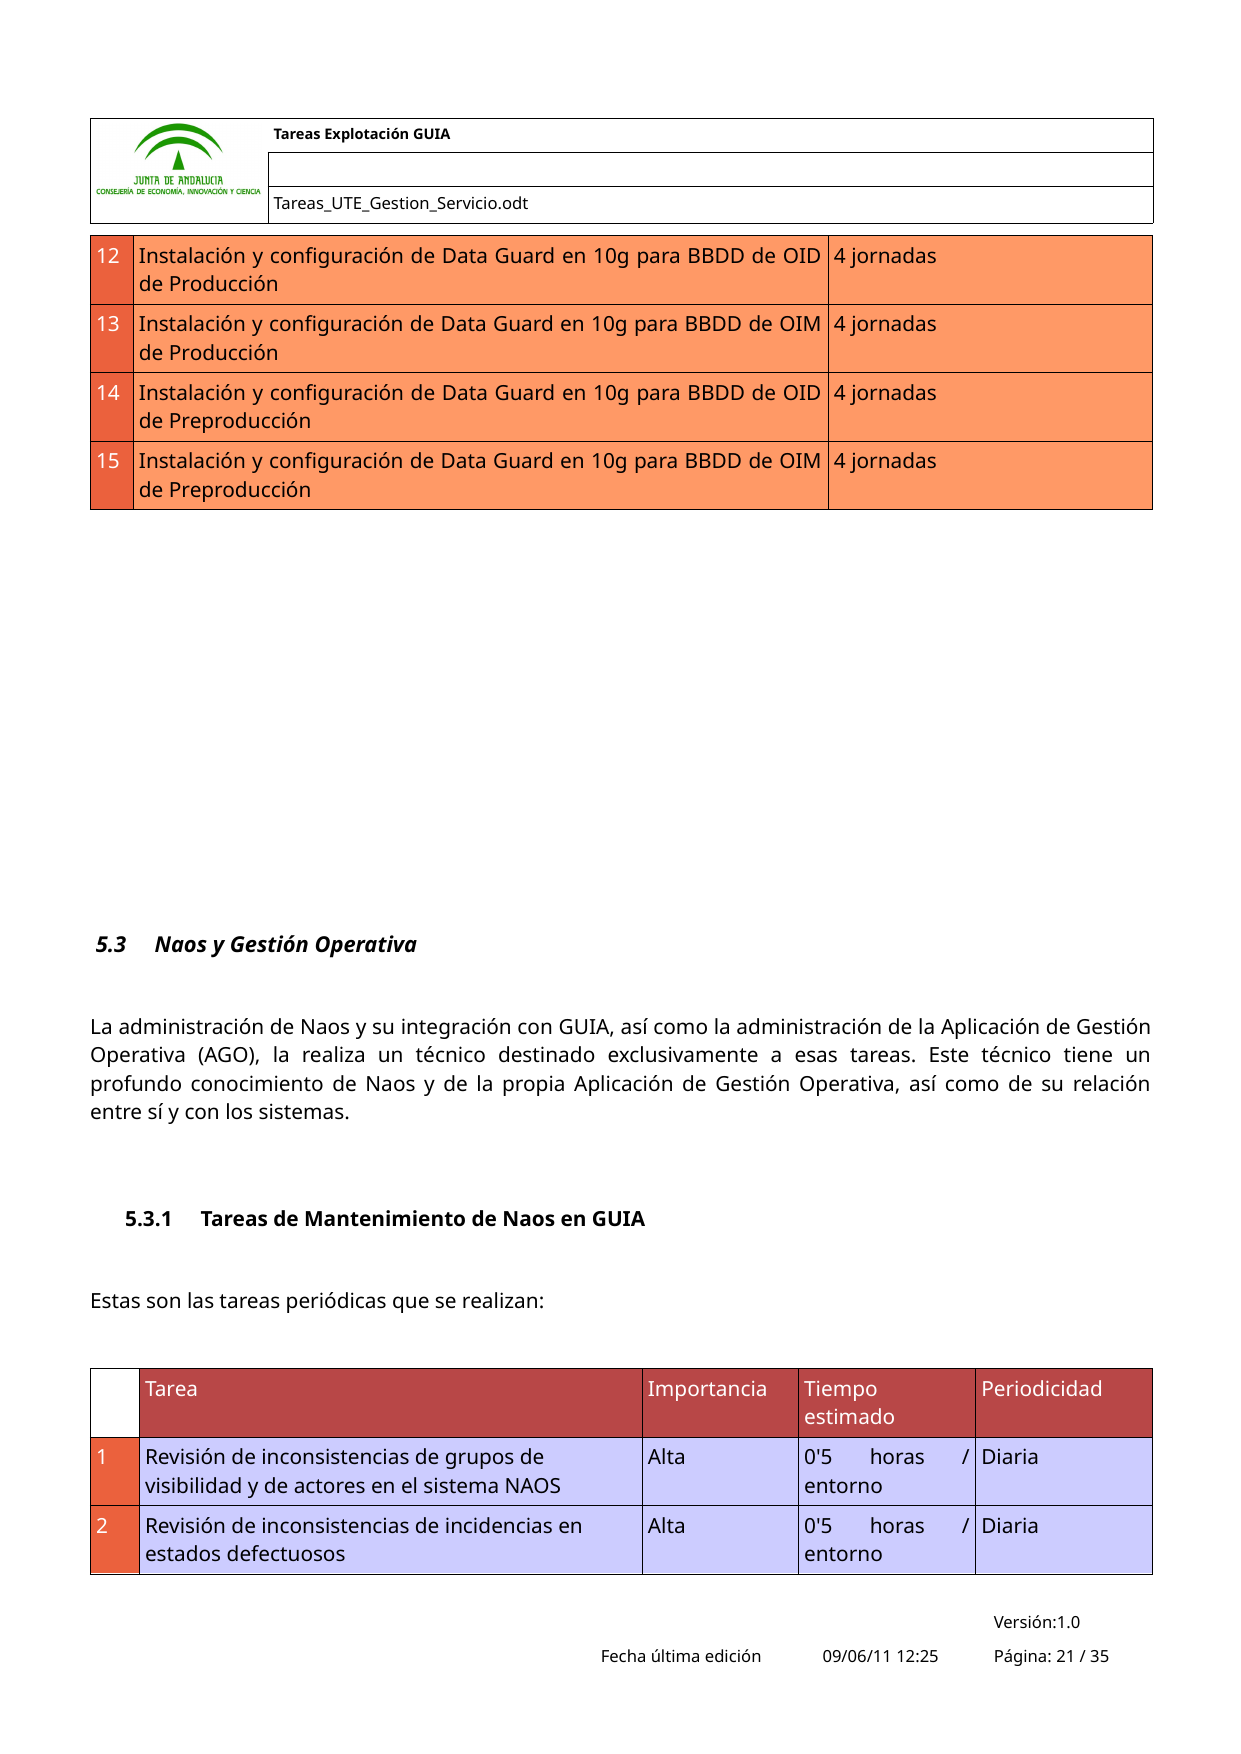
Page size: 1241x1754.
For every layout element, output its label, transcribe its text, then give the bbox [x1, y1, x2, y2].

picture [95, 123, 262, 198]
table_cell 15 [91, 442, 133, 509]
table_cell 2 [91, 1506, 139, 1573]
table_cell 14 [91, 373, 133, 441]
text Estas son las tareas periódicas que se realizan: [90, 1286, 1152, 1315]
table_cell 4 jornadas [829, 236, 1152, 304]
table_header Tiempo estimado [799, 1369, 975, 1437]
table_cell Instalación y configuración de Data Guard en 10g para BBDD de OID de Producción [134, 236, 828, 304]
table_cell 12 [91, 236, 133, 304]
table_cell 0'5 horas / entorno [799, 1438, 975, 1505]
table_cell Diaria [976, 1438, 1152, 1505]
table_cell Alta [643, 1506, 798, 1573]
table_cell 4 jornadas [829, 373, 1152, 441]
table_cell 13 [91, 305, 133, 372]
table_cell 1 [91, 1438, 139, 1505]
table_header Tarea [140, 1369, 642, 1437]
table_cell 0'5 horas / entorno [799, 1506, 975, 1573]
table_cell Alta [643, 1438, 798, 1505]
table_cell 4 jornadas [829, 305, 1152, 372]
table_header [91, 1369, 139, 1437]
subtitle Tareas de Mantenimiento de Naos en GUIA [119, 1204, 1152, 1233]
table_cell Diaria [976, 1506, 1152, 1573]
table_cell Revisión de inconsistencias de grupos de visibilidad y de actores en el sistema NAOS [140, 1438, 642, 1505]
table_cell Instalación y configuración de Data Guard en 10g para BBDD de OIM de Producción [134, 305, 828, 372]
text La administración de Naos y su integración con GUIA, así como la administración de la Aplicación de Gestión Operativa (AGO), la realiza un técnico destinado exclusivamente a esas tareas. Este técnico tiene un profundo conocimiento de Naos y de la propia Aplicación de Gestión Operativa, así como de su relación entre sí y con los sistemas. [90, 1012, 1152, 1126]
table_header Periodicidad [976, 1369, 1152, 1437]
table_cell Instalación y configuración de Data Guard en 10g para BBDD de OID de Preproducción [134, 373, 828, 441]
table_cell Revisión de inconsistencias de incidencias en estados defectuosos [140, 1506, 642, 1573]
table_header Importancia [643, 1369, 798, 1437]
table_cell Instalación y configuración de Data Guard en 10g para BBDD de OIM de Preproducción [134, 442, 828, 509]
table_cell 4 jornadas [829, 442, 1152, 509]
subtitle Naos y Gestión Operativa [90, 929, 1152, 959]
